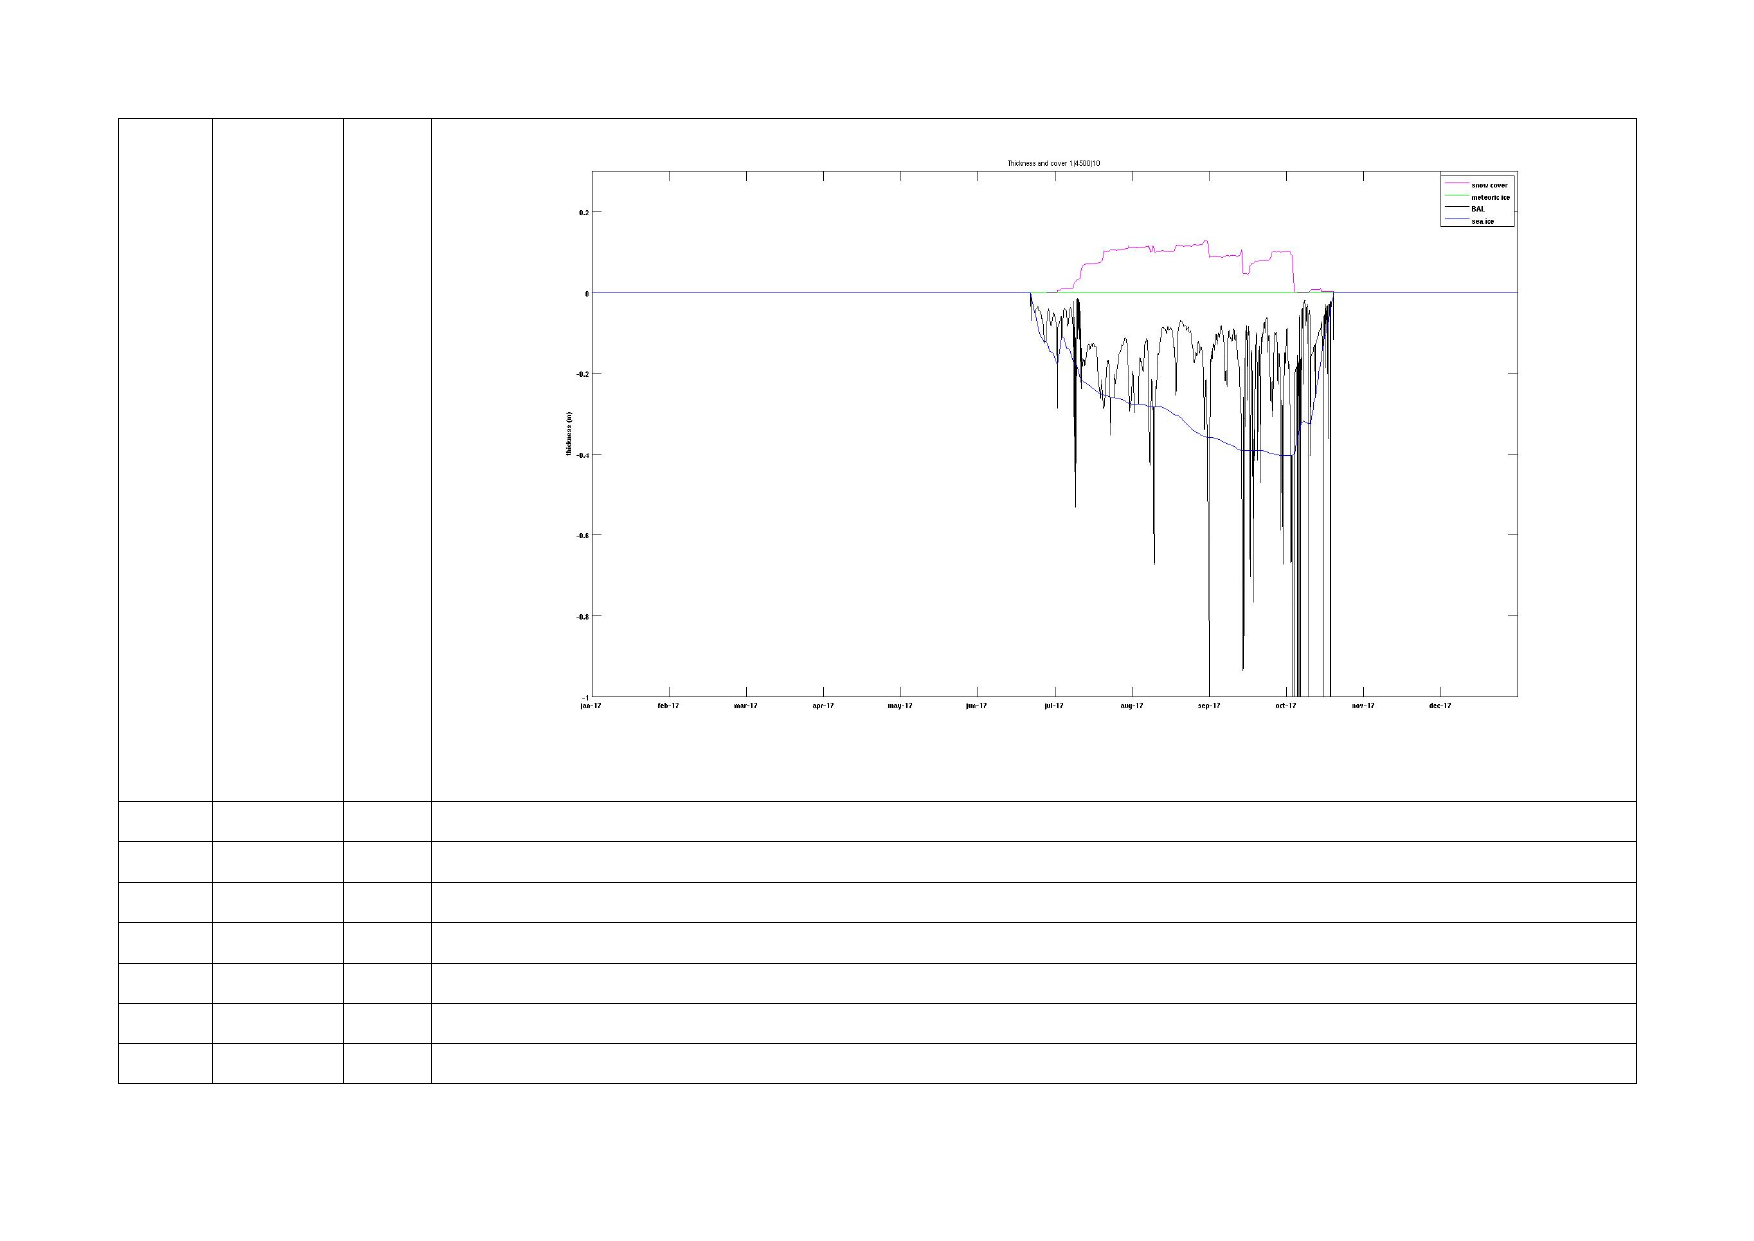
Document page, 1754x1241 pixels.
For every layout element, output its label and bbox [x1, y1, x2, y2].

table_cell [344, 964, 431, 1003]
table_cell [119, 802, 212, 841]
table_cell [119, 883, 212, 922]
table_cell [344, 119, 431, 801]
table_cell [432, 119, 1636, 801]
table_cell [432, 1004, 1636, 1043]
table_cell [213, 923, 343, 962]
table_cell [119, 923, 212, 962]
table_cell [432, 802, 1636, 841]
table_cell [432, 964, 1636, 1003]
table_cell [213, 883, 343, 922]
table_cell [213, 1004, 343, 1043]
table_cell [119, 1044, 212, 1083]
table_cell [119, 842, 212, 882]
table_cell [213, 119, 343, 801]
table_cell [119, 1004, 212, 1043]
table_cell [344, 802, 431, 841]
table_cell [344, 883, 431, 922]
table_cell [432, 1044, 1636, 1083]
table_cell [344, 923, 431, 962]
table_cell [213, 1044, 343, 1083]
table_cell [119, 964, 212, 1003]
table_cell [213, 802, 343, 841]
table_cell [432, 923, 1636, 962]
table_cell [119, 119, 212, 801]
table_cell [213, 842, 343, 882]
picture [436, 123, 1630, 767]
table_cell [432, 883, 1636, 922]
table_cell [344, 1044, 431, 1083]
table_cell [213, 964, 343, 1003]
table_cell [344, 1004, 431, 1043]
table_cell [432, 842, 1636, 882]
table_cell [344, 842, 431, 882]
